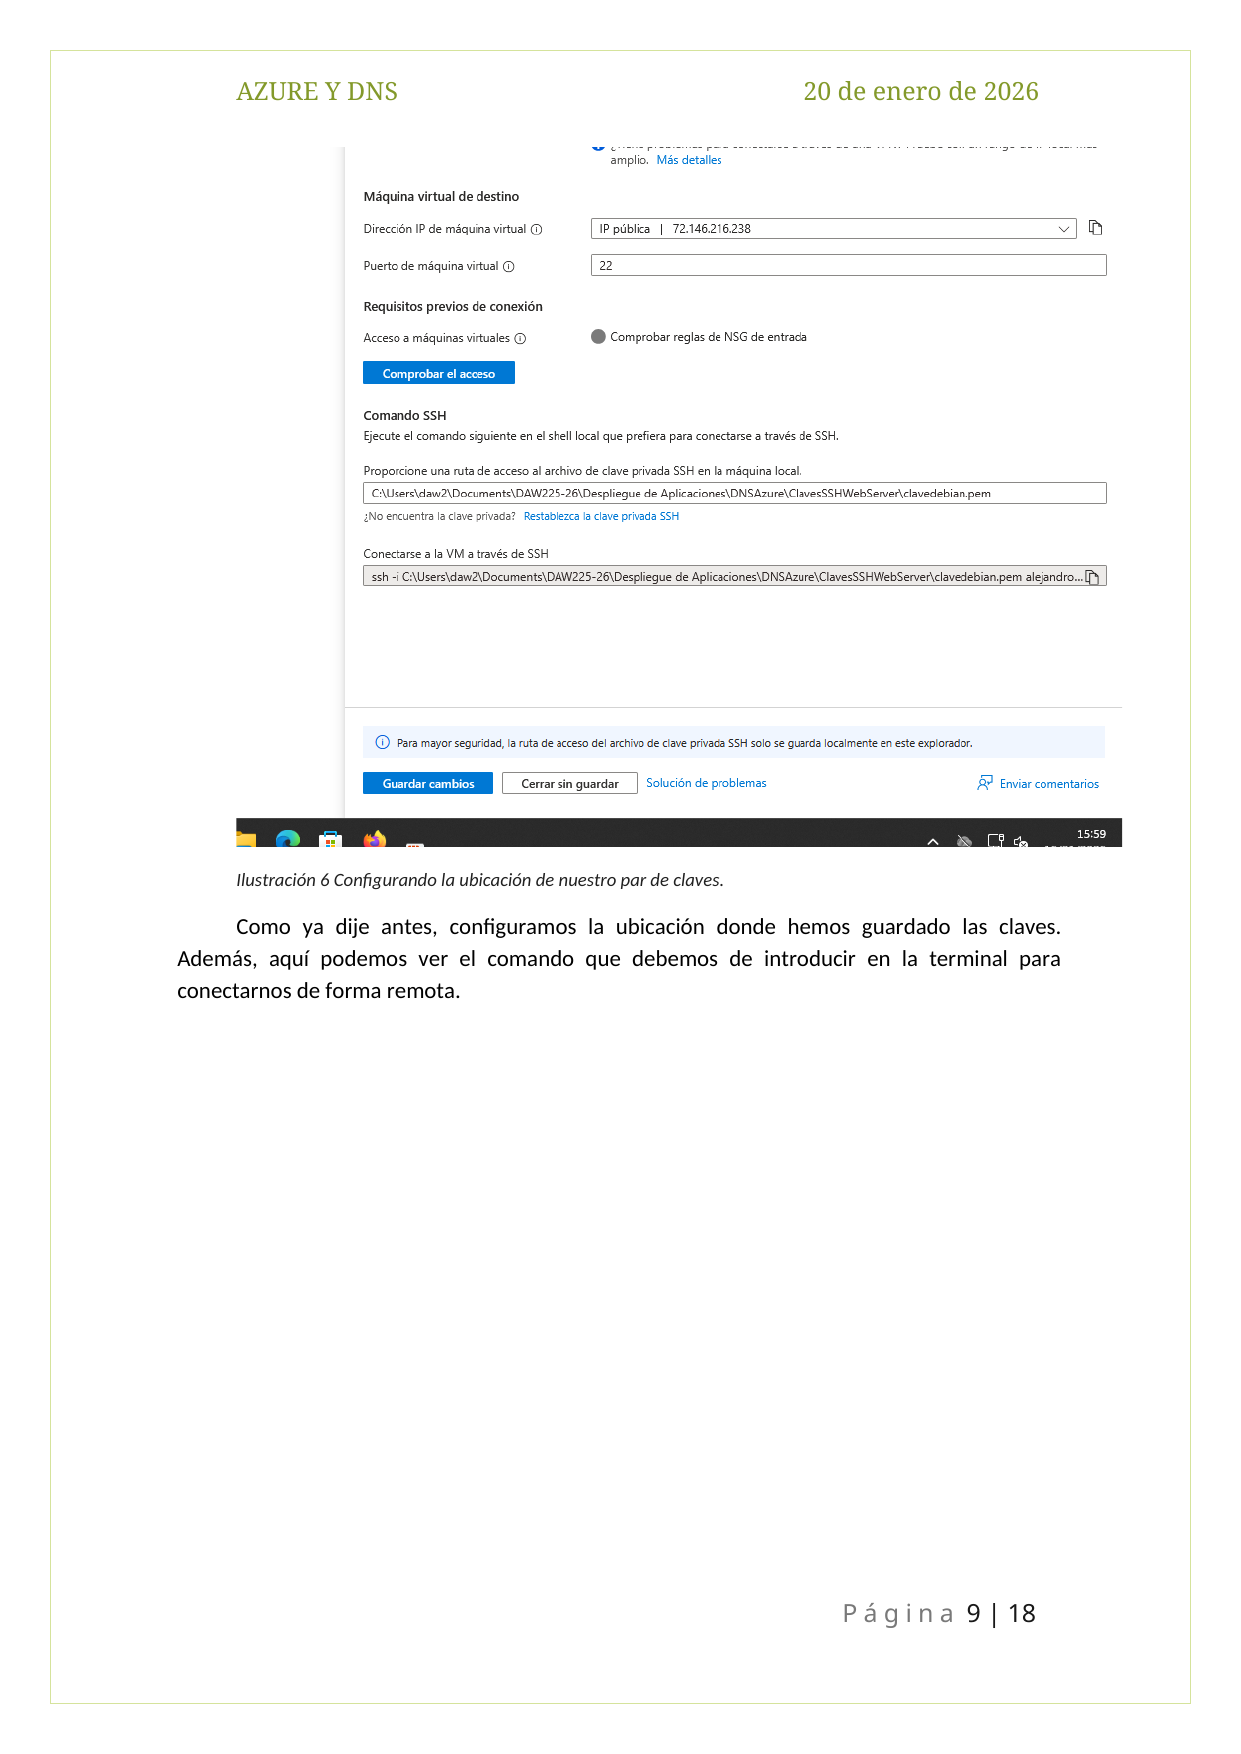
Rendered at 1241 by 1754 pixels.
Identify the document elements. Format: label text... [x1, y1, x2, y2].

text Ilustración 6 Configurando la ubicación de nuestro par de claves. [177, 868, 1063, 891]
text Como ya dije antes, configuramos la ubicación donde hemos guardado las claves. Además, aquí podemos ver el comando que debemos de introducir en la terminal para conectarnos de forma remota. [177, 912, 1063, 1004]
